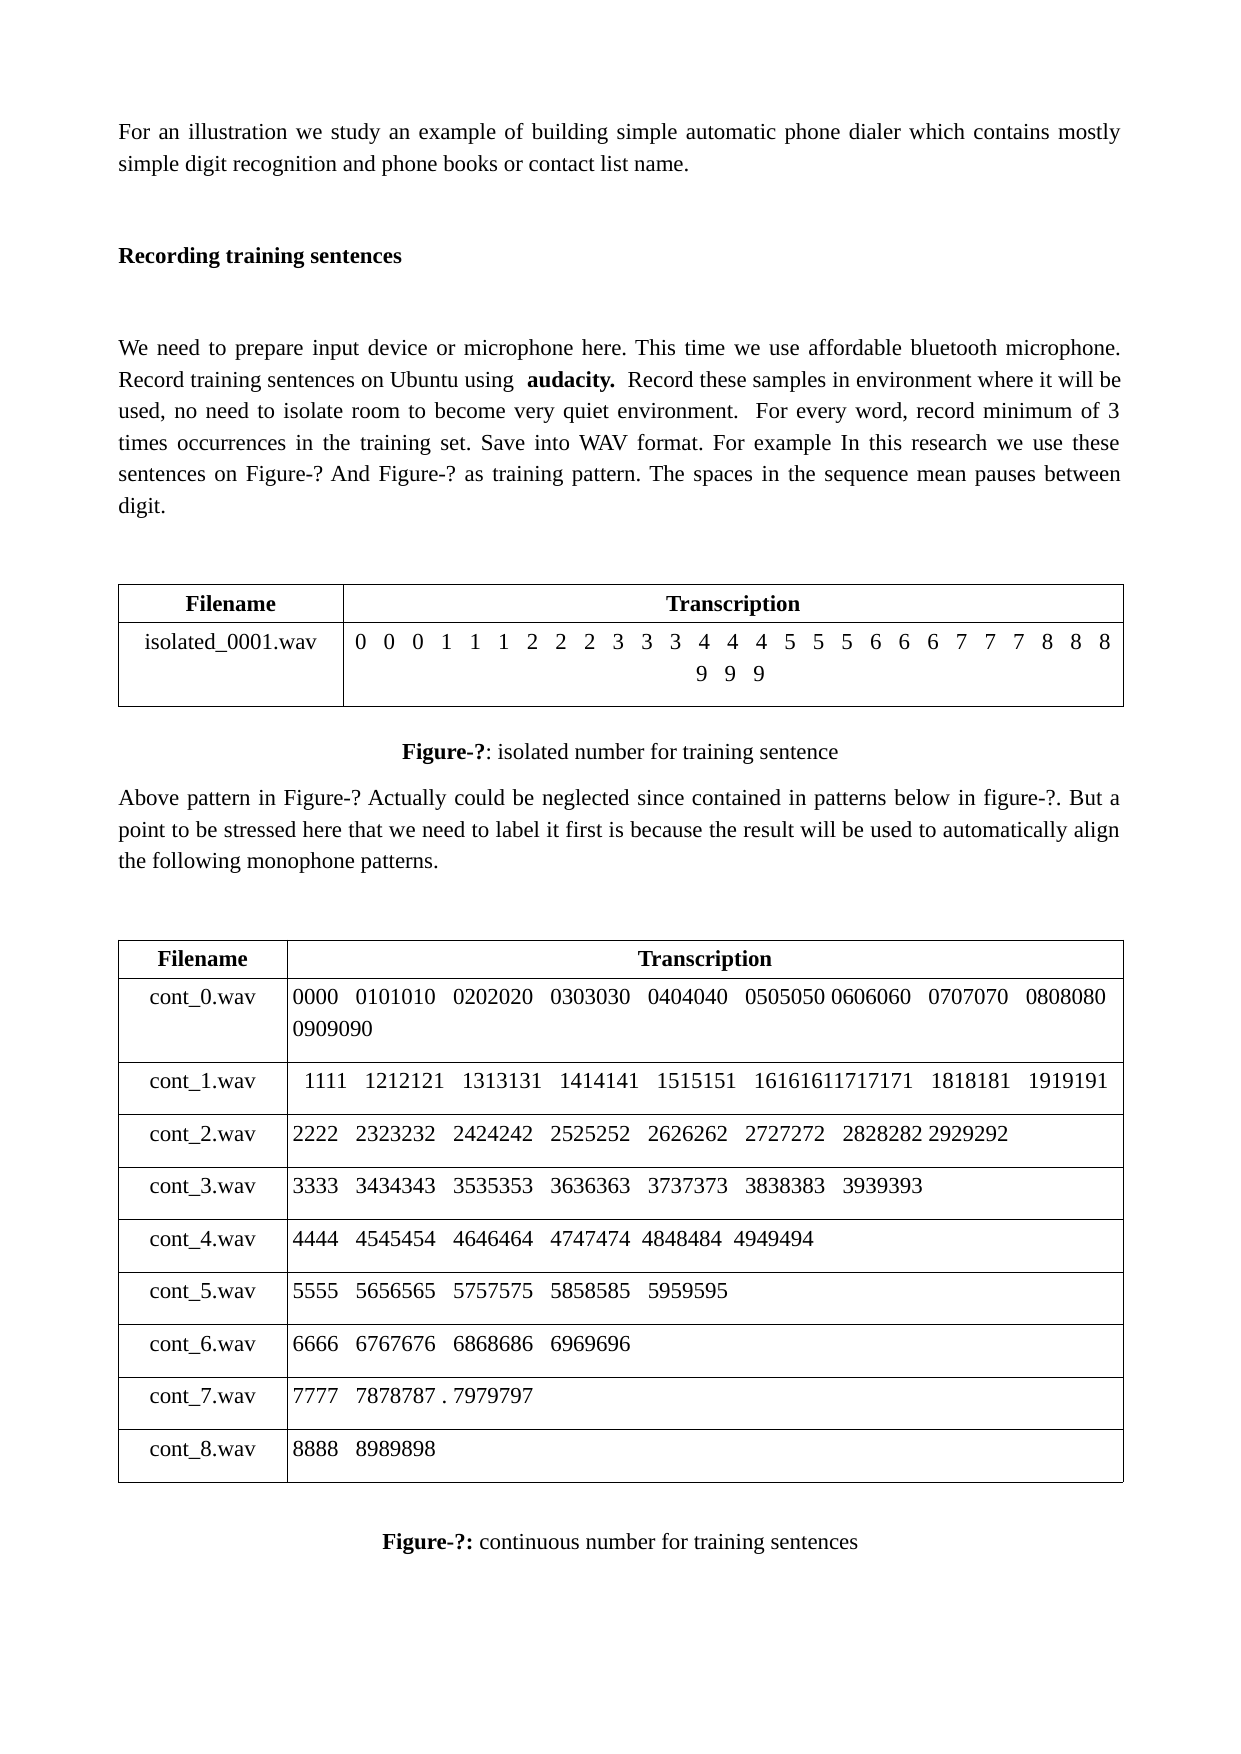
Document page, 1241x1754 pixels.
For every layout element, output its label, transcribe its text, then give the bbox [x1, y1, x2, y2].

table_cell isolated_0001.wav [119, 623, 343, 706]
table_cell cont_7.wav [119, 1378, 287, 1429]
table_cell cont_8.wav [119, 1430, 287, 1482]
text Figure-?: isolated number for training sentence [118, 707, 1122, 764]
table_cell cont_1.wav [119, 1063, 287, 1114]
table_cell 1111 1212121 1313131 1414141 1515151 16161611717171 1818181 1919191 [288, 1063, 1123, 1114]
table_cell cont_0.wav [119, 979, 287, 1062]
table_cell cont_3.wav [119, 1168, 287, 1219]
table_cell cont_6.wav [119, 1325, 287, 1377]
table_cell 3333 3434343 3535353 3636363 3737373 3838383 3939393 [288, 1168, 1123, 1219]
text We need to prepare input device or microphone here. This time we use affordable bluetooth microphone. Record training sentences on Ubuntu using audacity. Record these samples in environment where it will be used, no need to isolate room to become very quiet environment. For every word, record minimum of 3 times occurrences in the training set. Save into WAV format. For example In this research we use these sentences on Figure-? And Figure-? as training pattern. The spaces in the sequence mean pauses between digit. [118, 334, 1122, 518]
text Recording training sentences [118, 242, 1122, 268]
table_cell 5555 5656565 5757575 5858585 5959595 [288, 1273, 1123, 1324]
text Above pattern in Figure-? Actually could be neglected since contained in patterns below in figure-?. But a point to be stressed here that we need to label it first is because the result will be used to automatically align the following monophone patterns. [118, 784, 1122, 874]
table_cell cont_2.wav [119, 1115, 287, 1167]
table_header Filename [119, 941, 287, 977]
text Figure-?: continuous number for training sentences [118, 1528, 1122, 1554]
text For an illustration we study an example of building simple automatic phone dialer which contains mostly simple digit recognition and phone books or contact list name. [118, 118, 1122, 176]
table_cell 4444 4545454 4646464 4747474 4848484 4949494 [288, 1220, 1123, 1272]
table_cell 7777 7878787 . 7979797 [288, 1378, 1123, 1429]
table_cell 8888 8989898 [288, 1430, 1123, 1482]
table_cell 0000 0101010 0202020 0303030 0404040 0505050 0606060 0707070 0808080 0909090 [288, 979, 1123, 1062]
table_header Filename [119, 585, 343, 622]
table_header Transcription [288, 941, 1123, 977]
table_cell 0 0 0 1 1 1 2 2 2 3 3 3 4 4 4 5 5 5 6 6 6 7 7 7 8 8 8 9 9 9 [344, 623, 1123, 706]
table_header Transcription [344, 585, 1123, 622]
table_cell cont_4.wav [119, 1220, 287, 1272]
table_cell 6666 6767676 6868686 6969696 [288, 1325, 1123, 1377]
table_cell cont_5.wav [119, 1273, 287, 1324]
table_cell 2222 2323232 2424242 2525252 2626262 2727272 2828282 2929292 [288, 1115, 1123, 1167]
